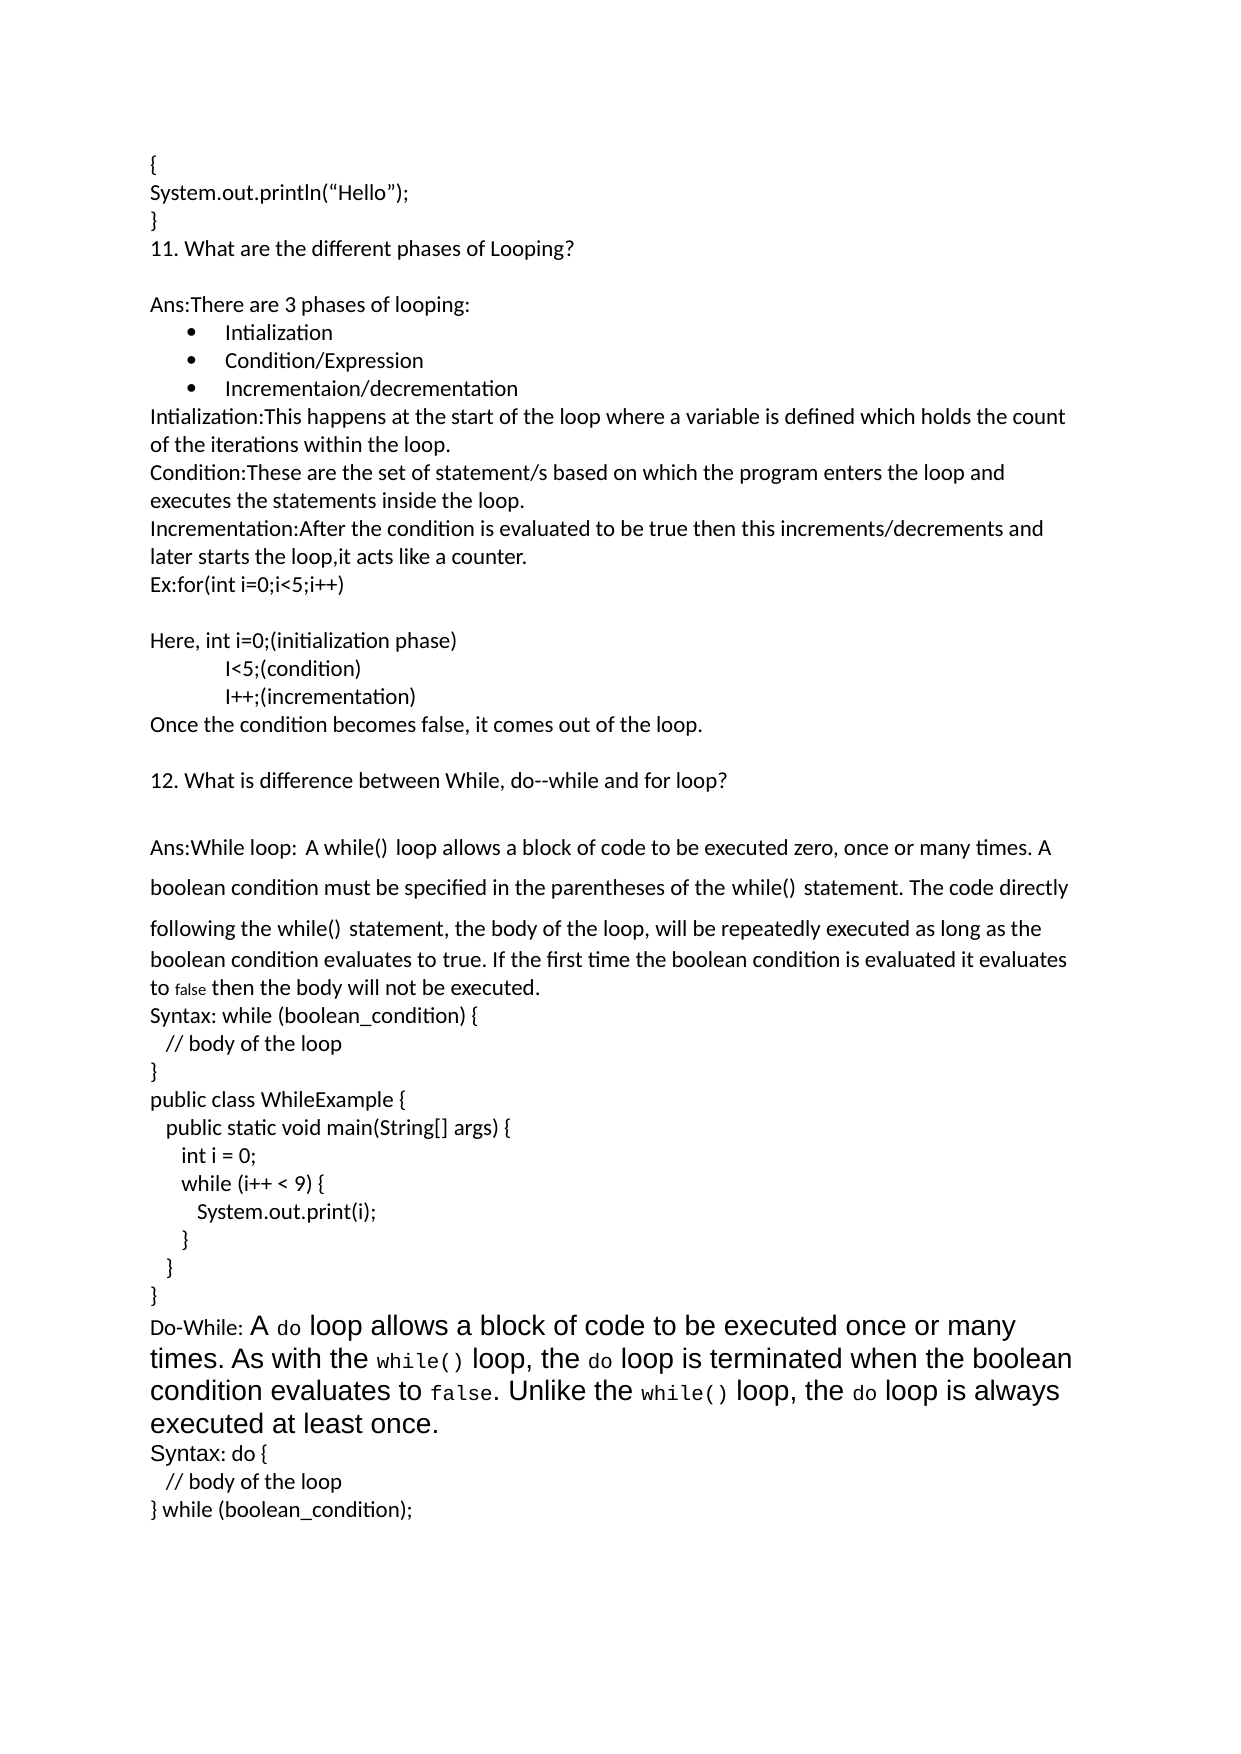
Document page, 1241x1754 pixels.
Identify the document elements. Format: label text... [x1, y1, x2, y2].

text Intialization:This happens at the start of the loop where a variable is defined which holds the count of the iterations within the loop. [150, 402, 1090, 458]
text Do-While: A do loop allows a block of code to be executed once or many times. As with the while() loop, the do loop is terminated when the boolean condition evaluates to false. Unlike the while() loop, the do loop is always executed at least once. [150, 1309, 1090, 1439]
text Incrementation:After the condition is evaluated to be true then this increments/decrements and later starts the loop,it acts like a counter. [150, 514, 1090, 570]
text Ans:While loop: A while() loop allows a block of code to be executed zero, once or many times. A boolean condition must be specified in the parentheses of the while() statement. The code directly following the while() statement, the body of the loop, will be repeatedly executed as long as the boolean condition evaluates to true. If the first time the boolean condition is evaluated it evaluates to false then the body will not be executed. [150, 822, 1090, 1001]
text { [150, 150, 1090, 178]
list Condition/Expression [187, 346, 1090, 374]
text System.out.println(“Hello”); [150, 178, 1090, 206]
text Ans:There are 3 phases of looping: [150, 290, 1090, 318]
text I++;(incrementation) [150, 682, 1090, 710]
text Here, int i=0;(initialization phase) [150, 626, 1090, 654]
text Once the condition becomes false, it comes out of the loop. [150, 710, 1090, 738]
text } [150, 206, 1090, 234]
text Syntax: while (boolean_condition) { // body of the loop } [150, 1001, 1090, 1085]
text Ex:for(int i=0;i<5;i++) [150, 570, 1090, 598]
list Intialization [187, 318, 1090, 346]
text Condition:These are the set of statement/s based on which the program enters the loop and executes the statements inside the loop. [150, 458, 1090, 514]
text 12. What is difference between While, do--while and for loop? [150, 766, 1090, 794]
text Syntax: do { // body of the loop } while (boolean_condition); [150, 1439, 1090, 1523]
text public class WhileExample { public static void main(String[] args) { int i = 0; while (i++ < 9) { System.out.print(i); } } } [150, 1085, 1090, 1309]
text 11. What are the different phases of Looping? [150, 234, 1090, 262]
text I<5;(condition) [150, 654, 1090, 682]
list Incrementaion/decrementation [187, 374, 1090, 402]
